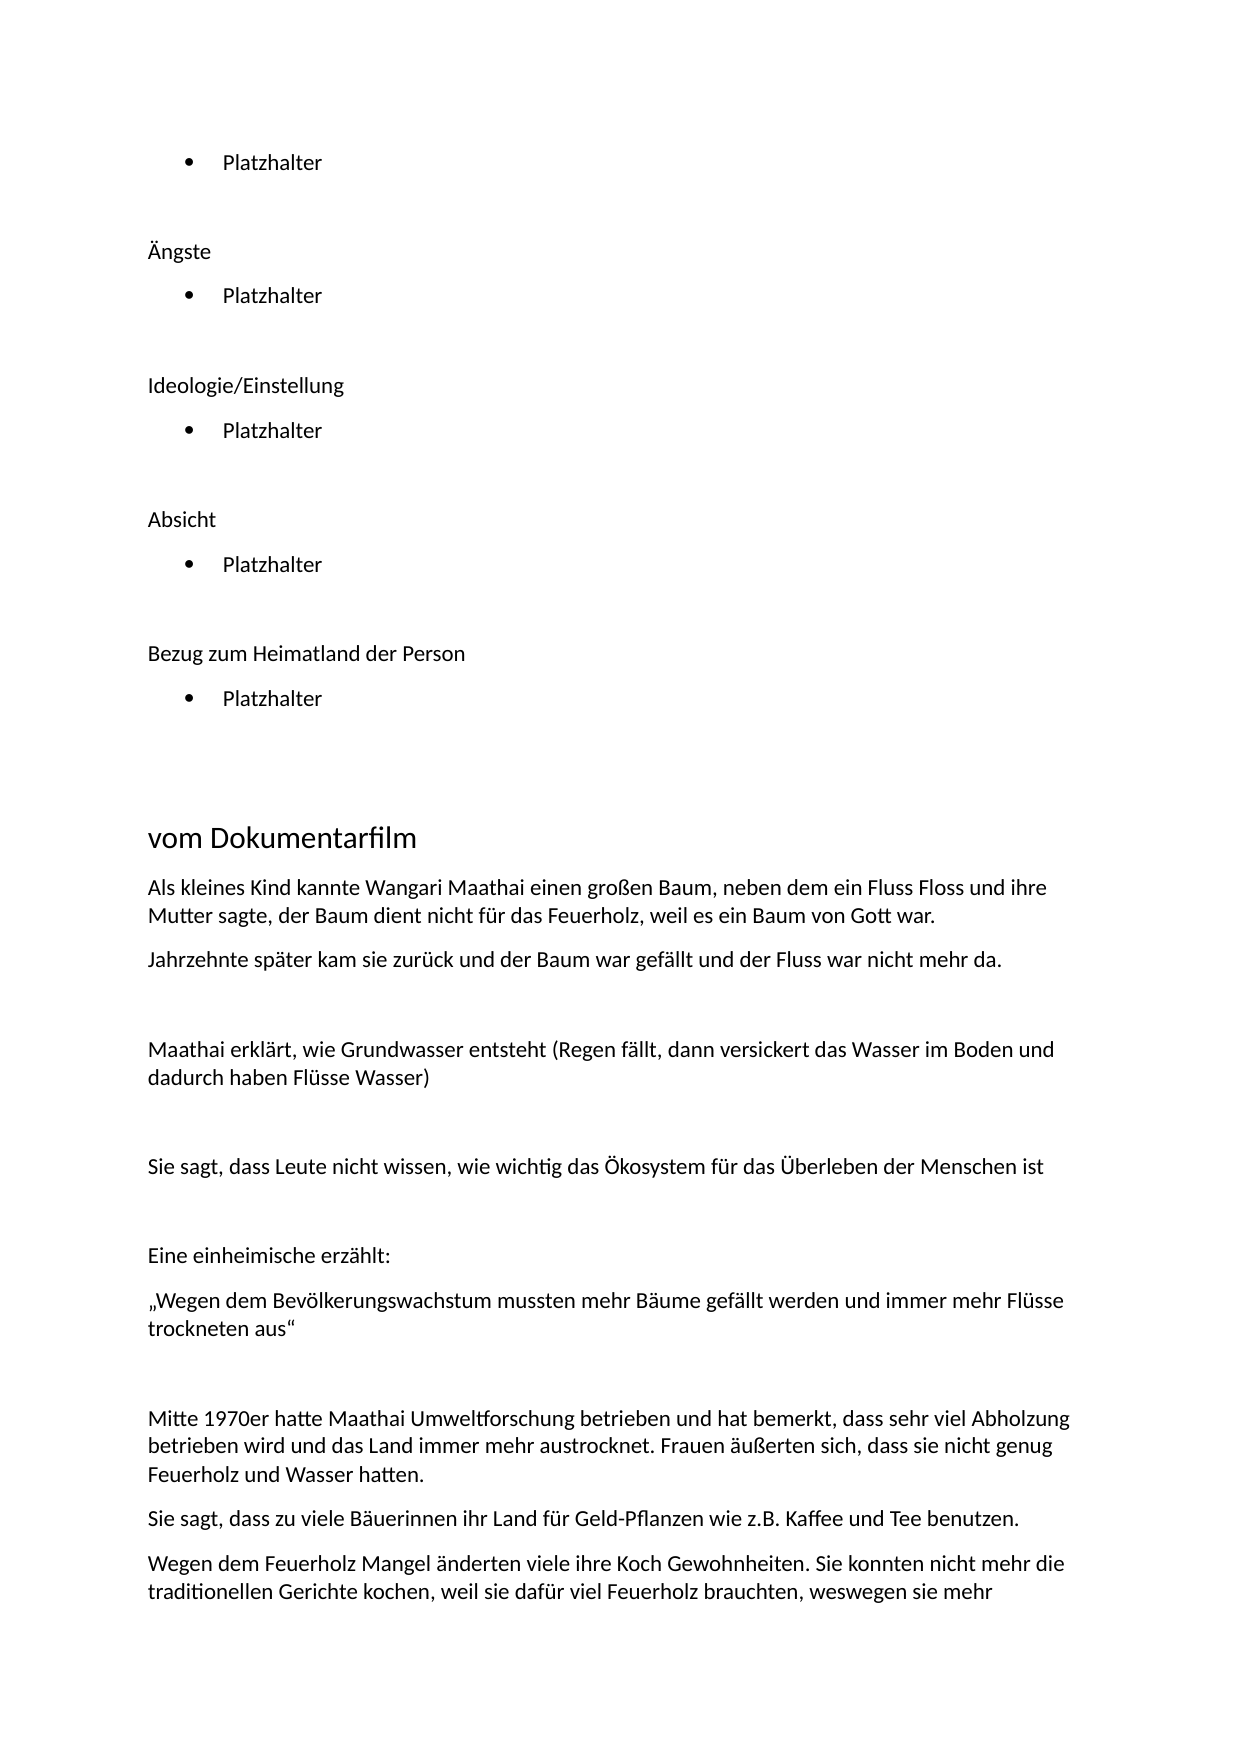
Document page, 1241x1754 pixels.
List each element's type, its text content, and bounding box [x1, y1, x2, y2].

text vom Dokumentarfilm [148, 818, 1093, 856]
text „Wegen dem Bevölkerungswachstum mussten mehr Bäume gefällt werden und immer mehr Flüsse trockneten aus“ [148, 1286, 1093, 1342]
list Platzhalter [185, 550, 1093, 578]
text Absicht [148, 505, 1093, 533]
list Platzhalter [185, 148, 1093, 176]
text Bezug zum Heimatland der Person [148, 639, 1093, 667]
text Eine einheimische erzählt: [148, 1242, 1093, 1269]
text Ängste [148, 237, 1093, 265]
text Mitte 1970er hatte Maathai Umweltforschung betrieben und hat bemerkt, dass sehr viel Abholzung betrieben wird und das Land immer mehr austrocknet. Frauen äußerten sich, dass sie nicht genug Feuerholz und Wasser hatten. [148, 1404, 1093, 1488]
list Platzhalter [185, 684, 1093, 712]
list Platzhalter [185, 282, 1093, 310]
list Platzhalter [185, 416, 1093, 444]
text Jahrzehnte später kam sie zurück und der Baum war gefällt und der Fluss war nicht mehr da. [148, 945, 1093, 973]
text Sie sagt, dass zu viele Bäuerinnen ihr Land für Geld-Pflanzen wie z.B. Kaffee und Tee benutzen. [148, 1504, 1093, 1532]
text Wegen dem Feuerholz Mangel änderten viele ihre Koch Gewohnheiten. Sie konnten nicht mehr die traditionellen Gerichte kochen, weil sie dafür viel Feuerholz brauchten, weswegen sie mehr [148, 1549, 1093, 1605]
text Ideologie/Einstellung [148, 371, 1093, 399]
text Sie sagt, dass Leute nicht wissen, wie wichtig das Ökosystem für das Überleben der Menschen ist [148, 1152, 1093, 1180]
text Maathai erklärt, wie Grundwasser entsteht (Regen fällt, dann versickert das Wasser im Boden und dadurch haben Flüsse Wasser) [148, 1035, 1093, 1091]
text Als kleines Kind kannte Wangari Maathai einen großen Baum, neben dem ein Fluss Floss und ihre Mutter sagte, der Baum dient nicht für das Feuerholz, weil es ein Baum von Gott war. [148, 873, 1093, 929]
